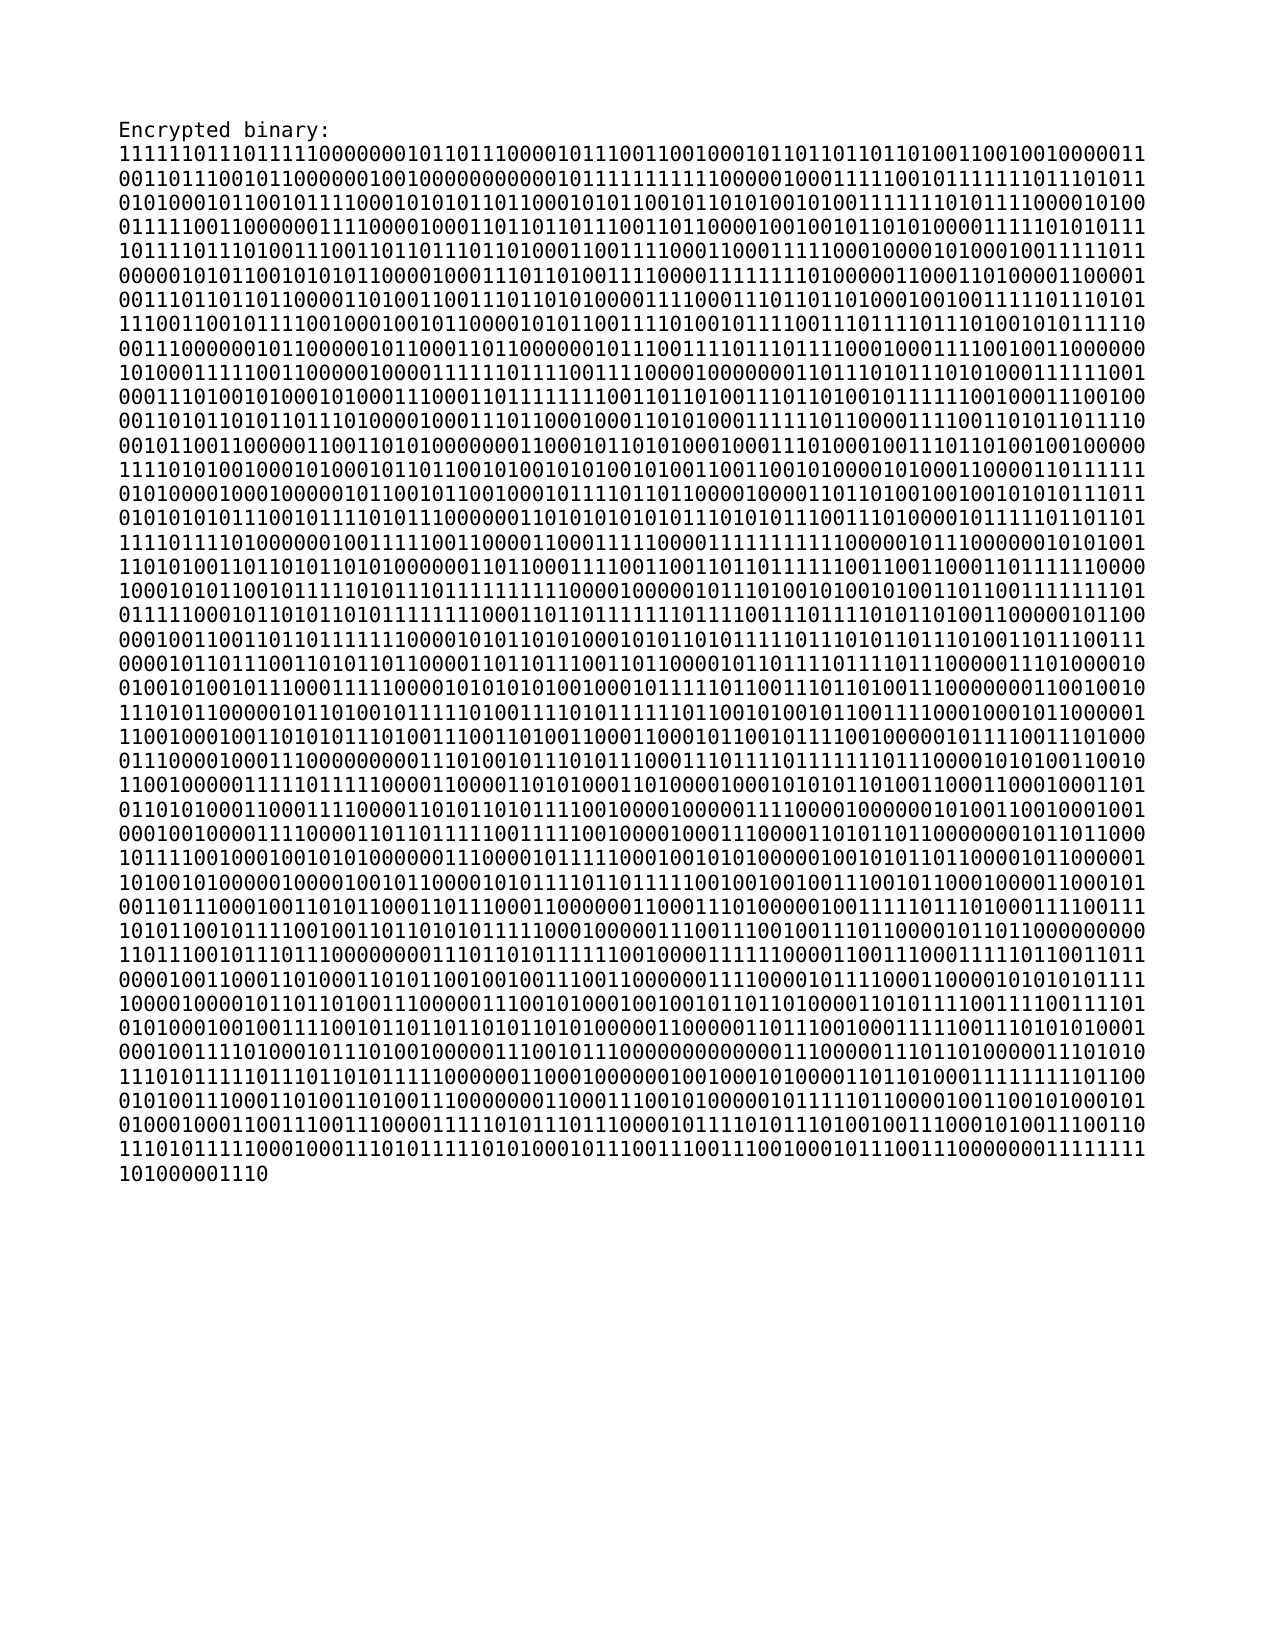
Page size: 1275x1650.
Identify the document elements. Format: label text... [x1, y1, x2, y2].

text 111111011101111100000001011011100001011100110010001011011011011010011001001000001100110111001011000000100100000000000101111111111100000100011111001011111110111010110101000101100101111000101010110110001010110010110101001010011111110101111000010100011111001100000011110000100011011011011100110110000100100101101010000111110101011110111101110100111001101101110110100011001111000110001111100010000101000100111110110000010101100101010110000100011101101001111000011111111010000011000110100001100001001110110110110000110100110011101101010000111100011101101101000100100111110111010111100110010111100100010010110000101011001111010010111100111011110111010010101111100011100000010110000010110001101100000010111001111011101111000100011110010011000000101000111110011000001000011111101111001111000010000000110111010111010100011111100100011101001010001010001110001101111111100110110100111011010010111111001000111001000011010110101101110100001000111011000100011010100011111101100001111001101011011110001011001100000110011010100000001100010110101000100011101000100111011010010010000011110101001000101000101101100101001010100101001100110010100001010001100001101111110101000010001000001011001011001000101111011011000010000110110100100100101010111011010101010111001011110101110000001101010101010111010101110011101000010111110110110111110111101000000100111110011000011000111110000111111111110000010111000000101010011101010011011010110101000000110110001111001100110110111111001100110001101111110000100010101100101111101011101111111111000010000010111010010100101001101100111111110101111100010110101101011111111000110110111111101111001110111101011010011000001011000001001100110110111111100001010110101000101011010111110111010110111010011011100111000010110111001101011011000011011011100110110000101101111011110111000001110100001001001010010111000111110000101010101001000101111101100111011010011100000001100100101110101100000101101001011111010011110101111110110010100101100111100010001011000001110010001001101010111010011100110100110001100010110010111100100000101111001110100001110000100011100000000011101001011101011100011101111011111110111000010101001100101100100000111110111110000110000110101000110100001000101010110100110001100010001101011010100011000111100001101011010111100100001000001111000010000001010011001000100100010010000111100001101101111100111110010000100011100001101011011000000010110110001011110010001001010100000011100001011111000100101010000010010101101100001011000001101001010000010000100101100001010111101101111100100100100111001011000100001100010100110111000100110101100011011100011000000110001110100000100111110111010001111001111010110010111100100110110101011111000100000111001110010011101100001011011000000000110111001011101110000000011101101011111100100001111110000110011100011111011001101100001001100011010001101011001001001110011000000111100001011110001100001010101011111000010000101101101001110000011100101000100100101101101000011010111100111100111101010100010010011110010110110110101101010000011000001101110010001111100111010101000100010011110100010111010010000011100101110000000000000111000001110110100000111010101110101111101110110101111100000011000100000010010001010000110110100011111111101100010100111000110100110100111000000011000111001010000010111110110000100110010100010101000100011001110011100001111101011101110000101111010111010010011100010100111001101110101111100010001110101111101010001011100111001110010001011100111000000011111111101000001110 [118, 142, 1157, 1186]
text Encrypted binary: [118, 118, 1157, 142]
